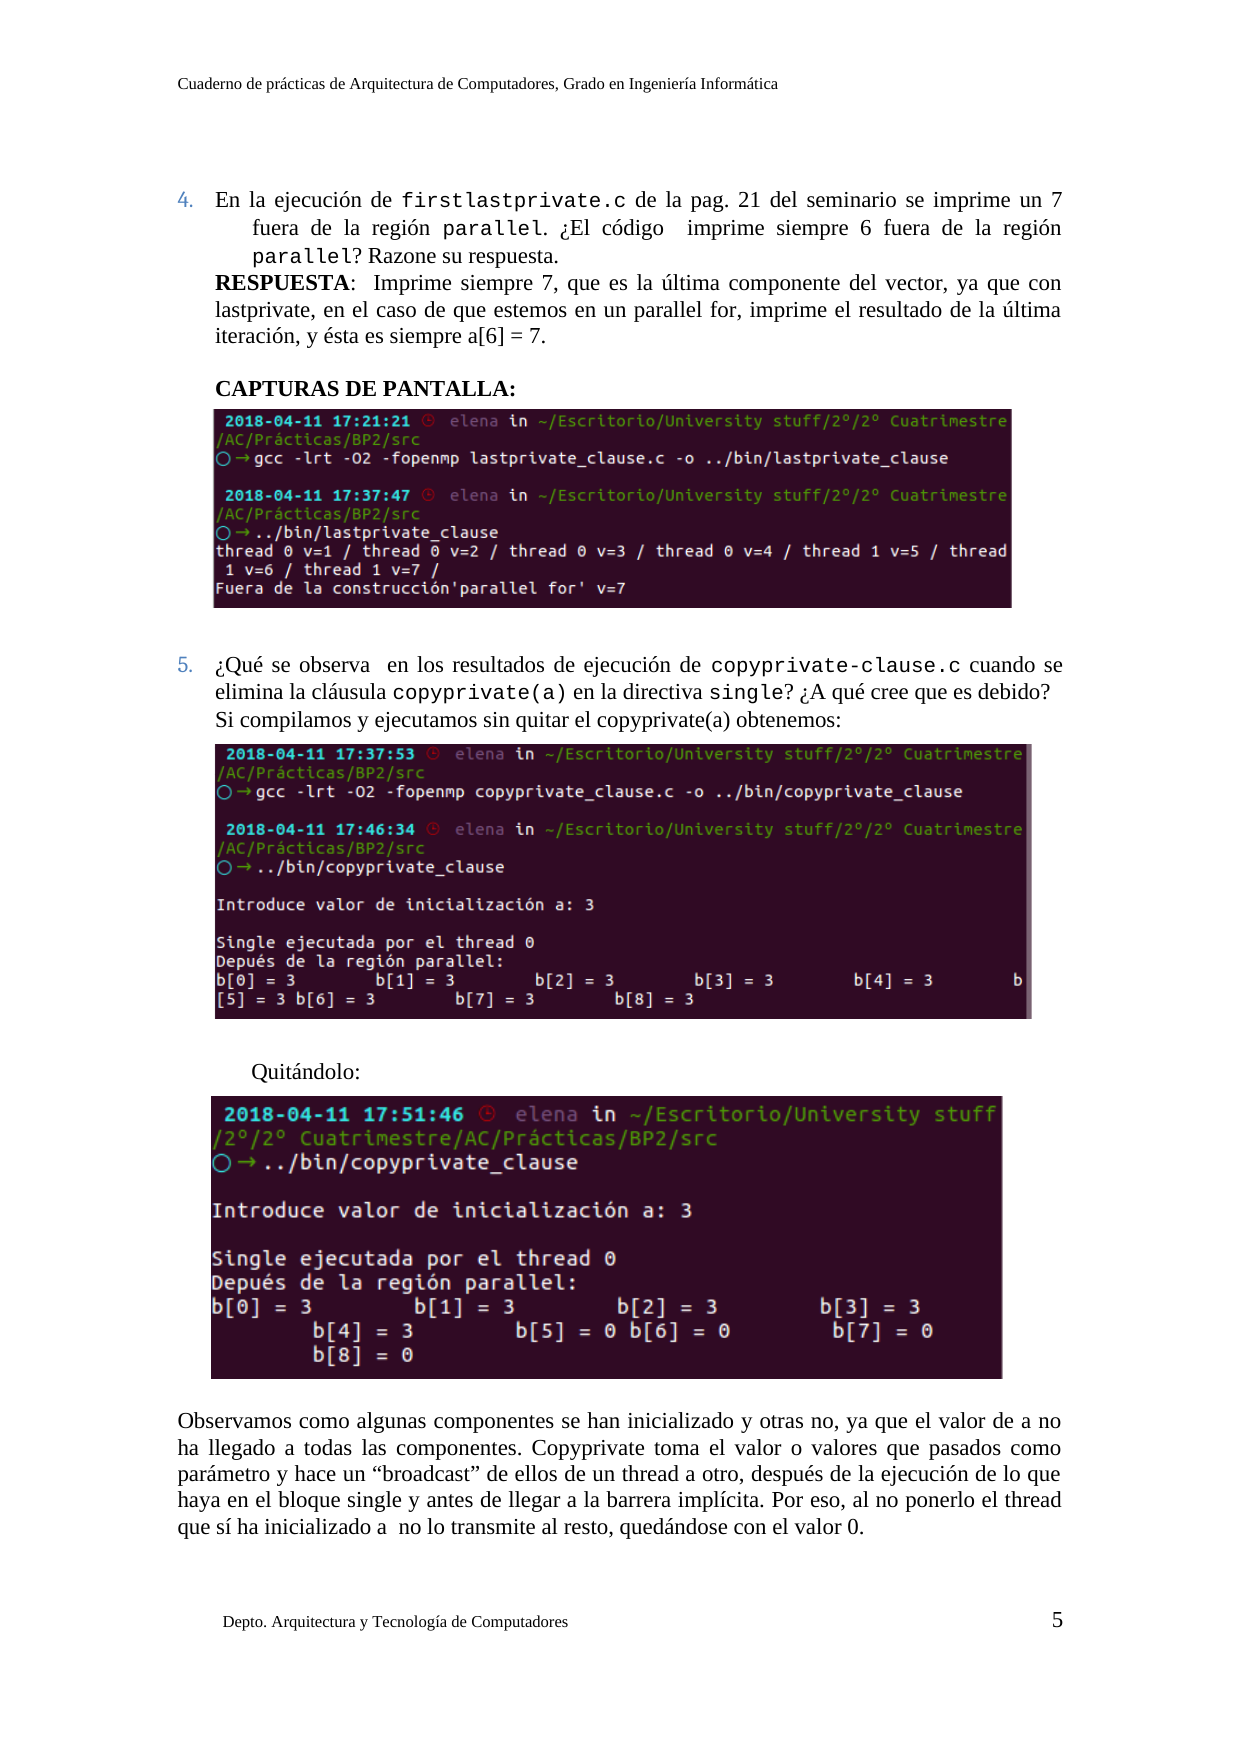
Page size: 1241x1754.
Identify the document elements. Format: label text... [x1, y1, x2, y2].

picture [212, 409, 1012, 608]
text Si compilamos y ejecutamos sin quitar el copyprivate(a) obtenemos: [215, 706, 1063, 732]
text CAPTURAS DE PANTALLA: [215, 375, 1063, 401]
picture [214, 744, 1032, 1019]
list Observamos como algunas componentes se han inicializado y otras no, ya que el valor de a no ha llegado a todas las componentes. Copyprivate toma el valor o valores que pasados como parámetro y hace un “broadcast” de ellos de un thread a otro, después de la ejecución de lo que haya en el bloque single y antes de llegar a la barrera implícita. Por eso, al no ponerlo el thread que sí ha inicializado a no lo transmite al resto, quedándose con el valor 0. [177, 1407, 1063, 1539]
list Quitándolo: [177, 1058, 1063, 1084]
picture [211, 1096, 1003, 1379]
text RESPUESTA: Imprime siempre 7, que es la última componente del vector, ya que con lastprivate, en el caso de que estemos en un parallel for, imprime el resultado de la última iteración, y ésta es siempre a[6] = 7. [215, 269, 1063, 348]
list ¿Qué se observa en los resultados de ejecución de copyprivate-clause.c cuando se elimina la cláusula copyprivate(a) en la directiva single? ¿A qué cree que es debido? [177, 651, 1063, 706]
list En la ejecución de firstlastprivate.c de la pag. 21 del seminario se imprime un 7 fuera de la región parallel. ¿El código imprime siempre 6 fuera de la región parallel? Razone su respuesta. [177, 187, 1063, 269]
